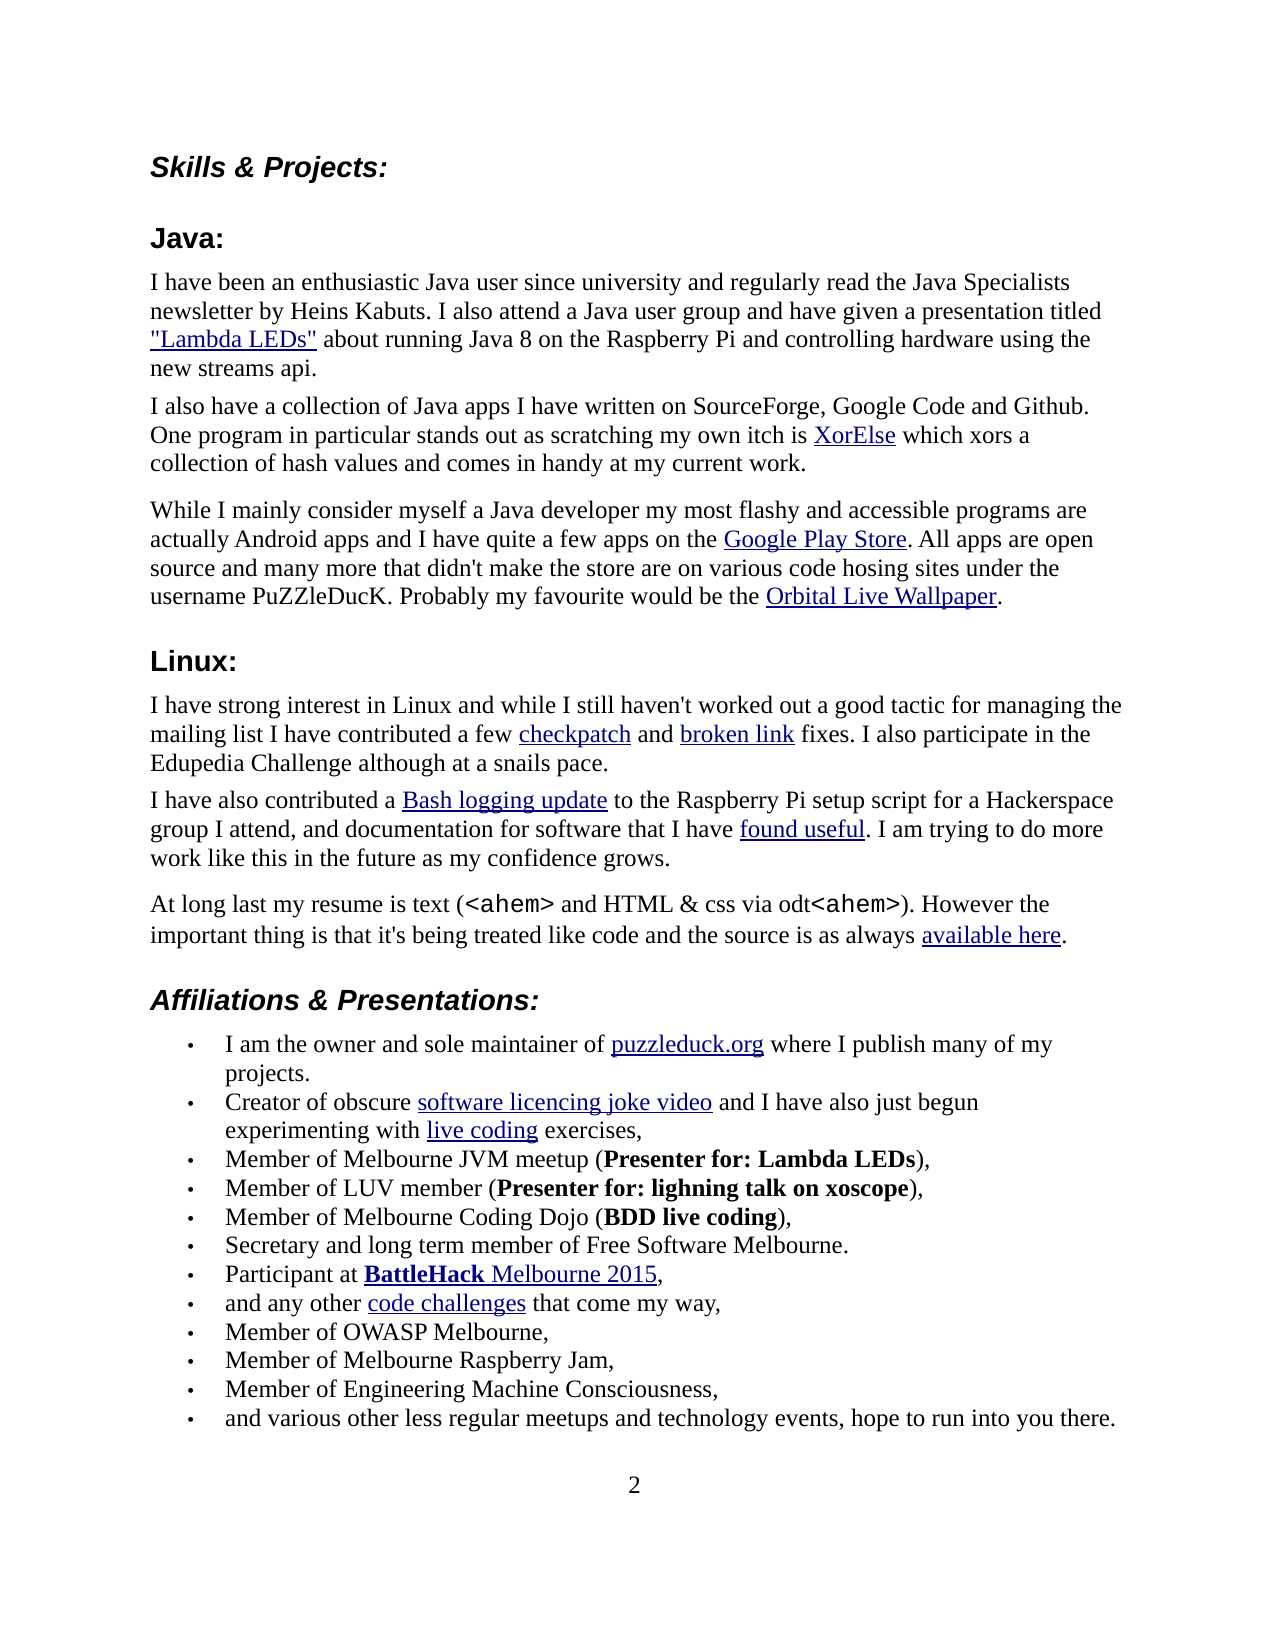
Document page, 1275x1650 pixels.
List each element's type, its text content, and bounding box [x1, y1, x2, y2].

subtitle Skills & Projects: [150, 150, 1125, 183]
list Member of OWASP Melbourne, [187, 1317, 1125, 1345]
list and any other code challenges that come my way, [187, 1288, 1125, 1317]
text I have been an enthusiastic Java user since university and regularly read the Java Specialists newsletter by Heins Kabuts. I also attend a Java user group and have given a presentation titled "Lambda LEDs" about running Java 8 on the Raspberry Pi and controlling hardware using the new streams api. [150, 267, 1125, 382]
text I have strong interest in Linux and while I still haven't worked out a good tactic for managing the mailing list I have contributed a few checkpatch and broken link fixes. I also participate in the Edupedia Challenge although at a snails pace. [150, 690, 1125, 776]
subtitle Affiliations & Presentations: [150, 983, 1125, 1017]
subtitle Linux: [150, 644, 1125, 678]
text At long last my resume is text (<ahem> and HTML & css via odt<ahem>). However the important thing is that it's being treated like code and the source is as always available here. [150, 889, 1125, 949]
subtitle Java: [150, 221, 1125, 254]
text I have also contributed a Bash logging update to the Raspberry Pi setup script for a Hackerspace group I attend, and documentation for software that I have found useful. I am trying to do more work like this in the future as my confidence grows. [150, 785, 1125, 872]
text While I mainly consider myself a Java developer my most flashy and accessible programs are actually Android apps and I have quite a few apps on the Google Play Store. All apps are open source and many more that didn't make the store are on various code hosing sites under the username PuZZleDucK. Probably my favourite would be the Orbital Live Wallpaper. [150, 495, 1125, 610]
list and various other less regular meetups and technology events, hope to run into you there. [187, 1403, 1125, 1432]
list Member of LUV member (Presenter for: lighning talk on xoscope), [187, 1173, 1125, 1202]
list Member of Melbourne Raspberry Jam, [187, 1345, 1125, 1374]
list I am the owner and sole maintainer of puzzleduck.org where I publish many of my projects. [187, 1029, 1125, 1087]
list Creator of obscure software licencing joke video and I have also just begun experimenting with live coding exercises, [187, 1087, 1125, 1144]
list Secretary and long term member of Free Software Melbourne. [187, 1230, 1125, 1259]
list Member of Melbourne Coding Dojo (BDD live coding), [187, 1202, 1125, 1230]
list Member of Melbourne JVM meetup (Presenter for: Lambda LEDs), [187, 1144, 1125, 1173]
list Member of Engineering Machine Consciousness, [187, 1374, 1125, 1403]
list Participant at BattleHack Melbourne 2015, [187, 1259, 1125, 1288]
text I also have a collection of Java apps I have written on SourceForge, Google Code and Github. One program in particular stands out as scratching my own itch is XorElse which xors a collection of hash values and comes in handy at my current work. [150, 391, 1125, 477]
